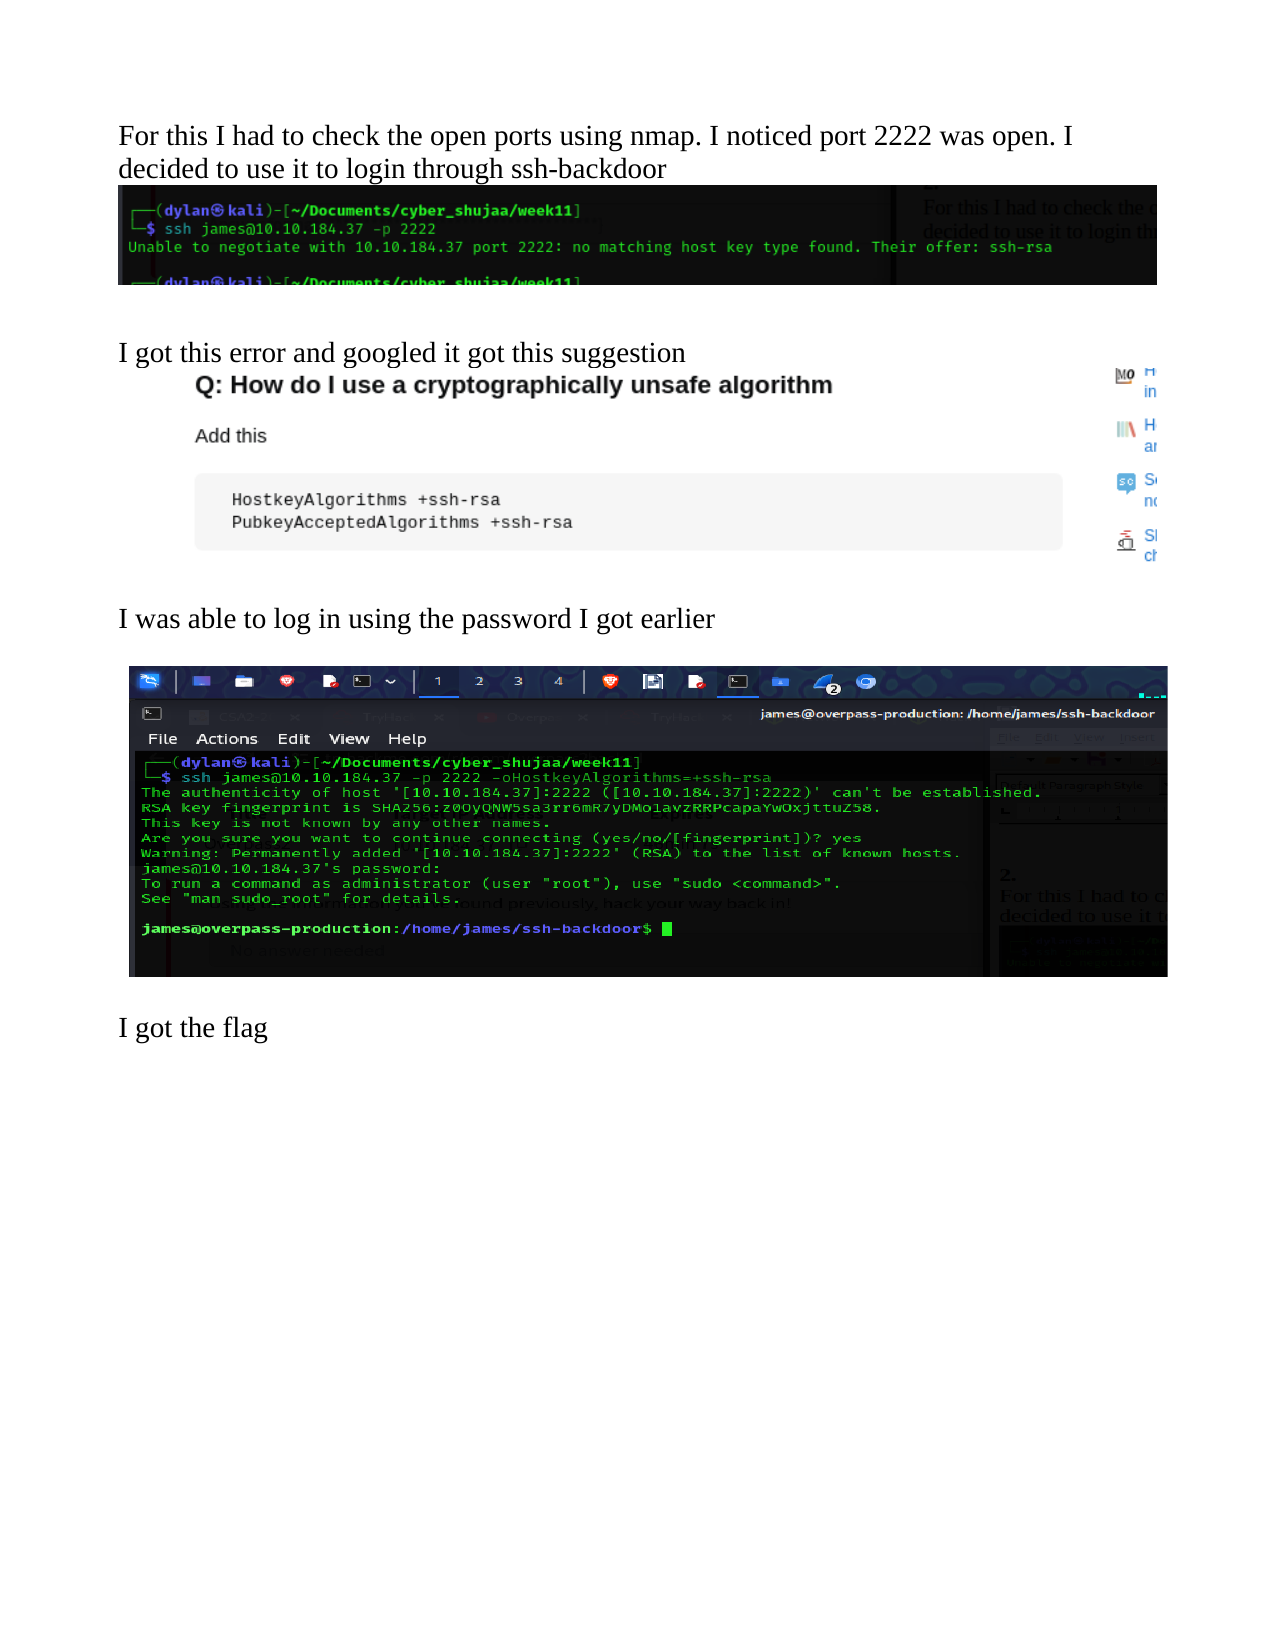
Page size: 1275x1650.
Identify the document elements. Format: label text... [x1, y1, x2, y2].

picture [118, 368, 1157, 568]
picture [118, 185, 1157, 285]
text For this I had to check the open ports using nmap. I noticed port 2222 was open. I decided to use it to login through ssh-backdoor [118, 118, 1157, 185]
picture [129, 666, 1168, 977]
text I got this error and googled it got this suggestion [118, 335, 1157, 368]
text I was able to log in using the password I got earlier [118, 601, 1157, 634]
text I got the flag [118, 1010, 1157, 1044]
